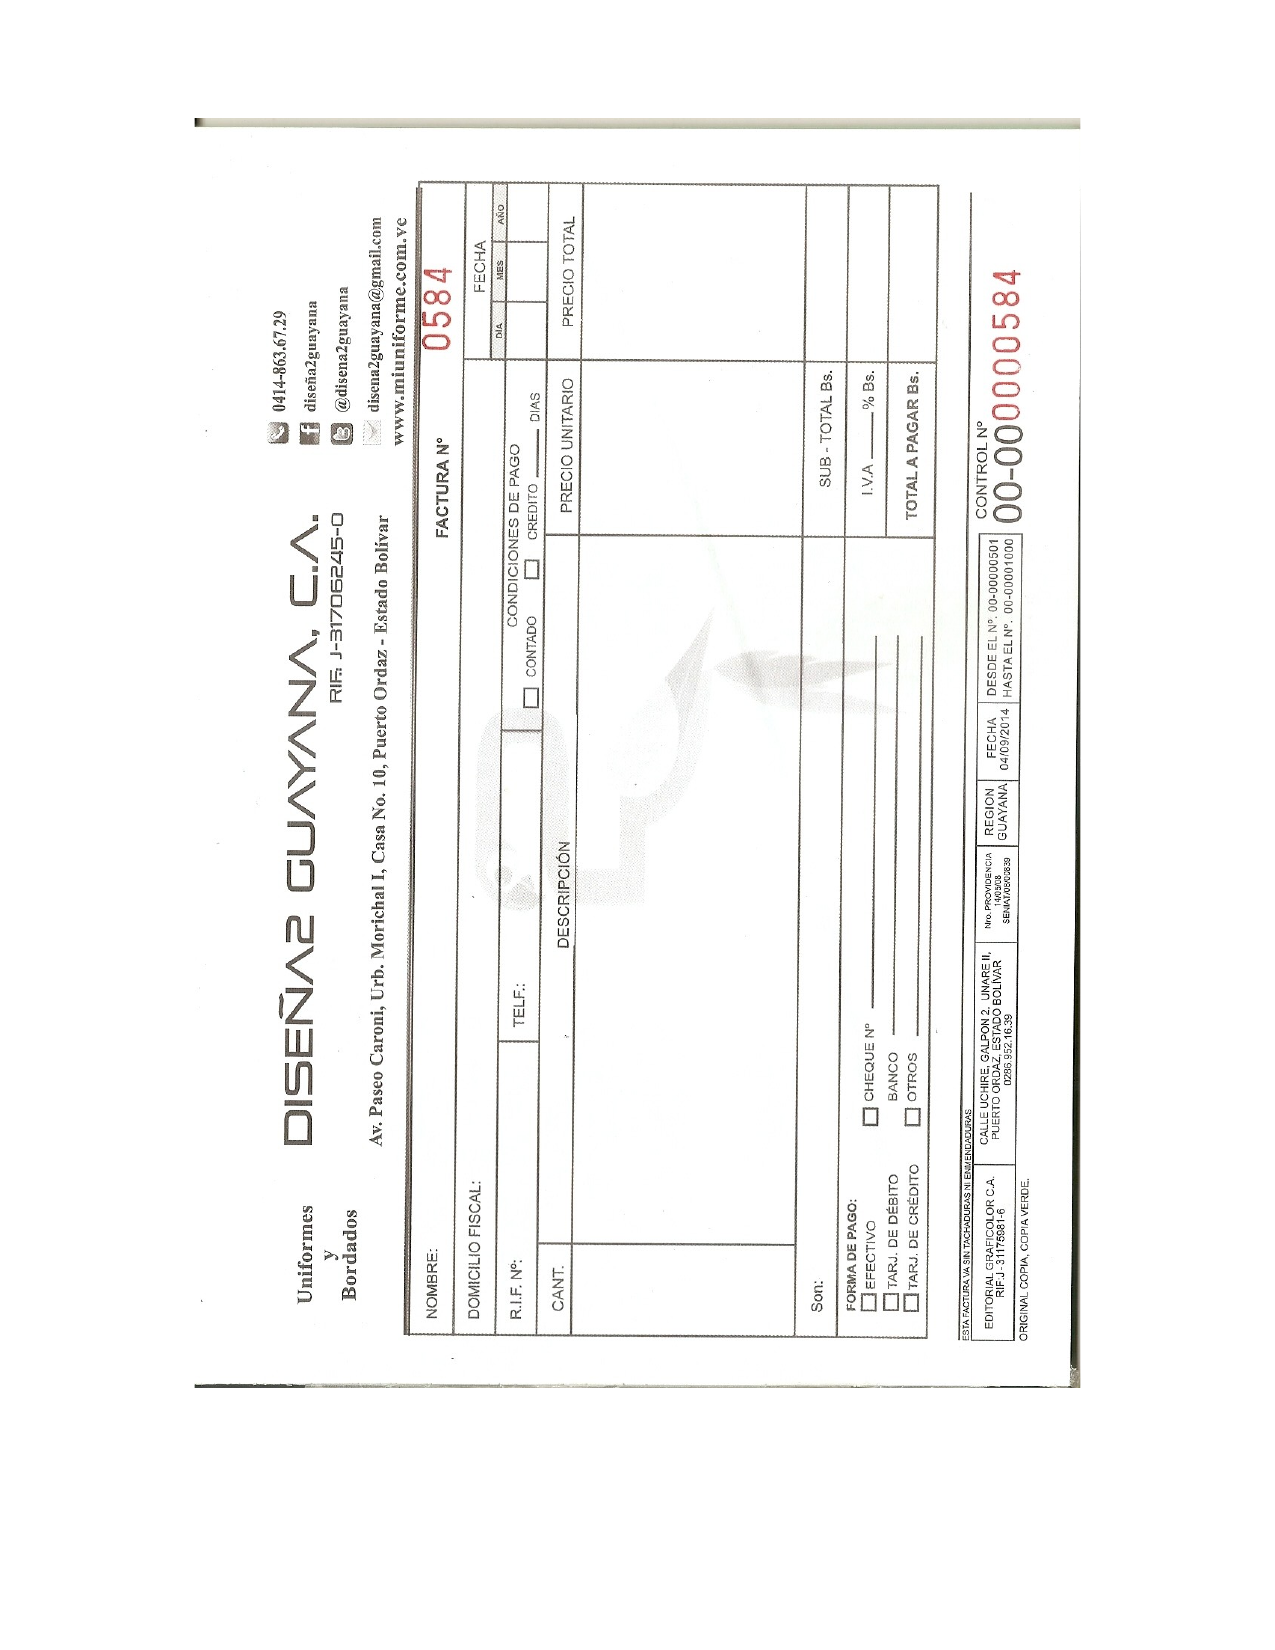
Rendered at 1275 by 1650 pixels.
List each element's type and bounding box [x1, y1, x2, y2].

picture [194, 118, 1081, 1388]
